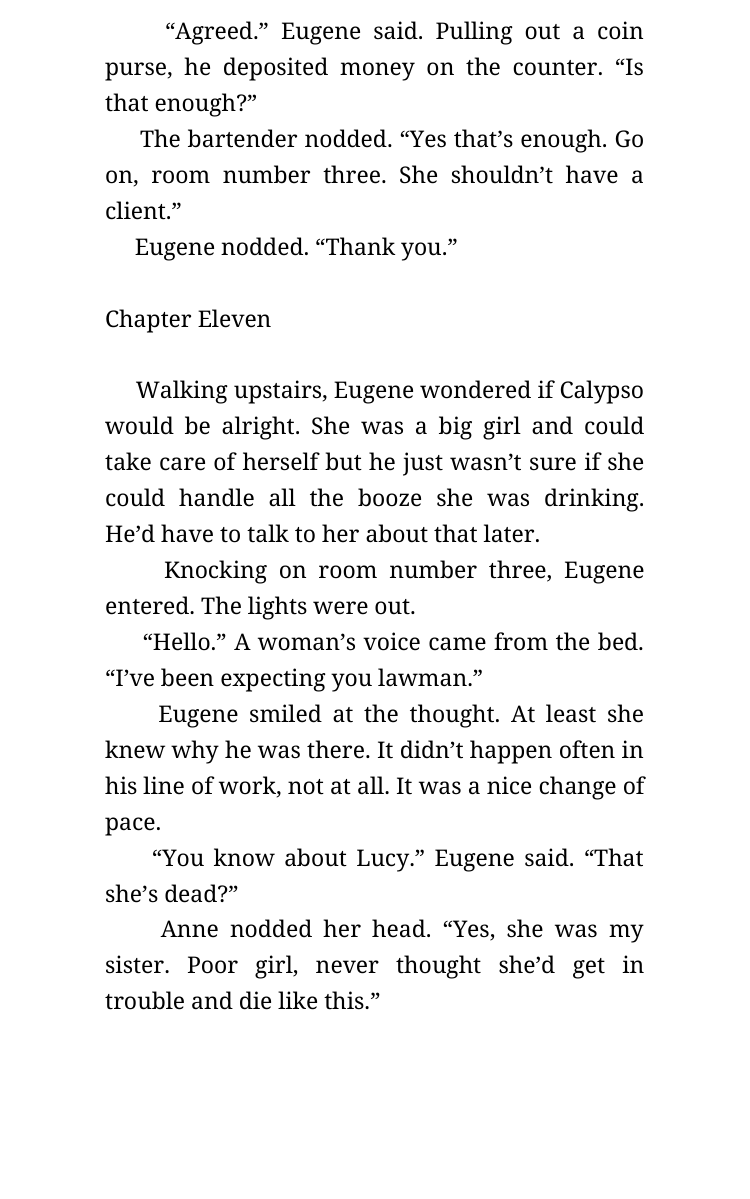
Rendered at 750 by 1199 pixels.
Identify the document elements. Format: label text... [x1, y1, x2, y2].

text Eugene nodded. “Thank you.” [105, 231, 645, 262]
text Walking upstairs, Eugene wondered if Calypso would be alright. She was a big girl and could take care of herself but he just wasn’t sure if she could handle all the booze she was drinking. He’d have to talk to her about that later. [105, 374, 645, 549]
text Anne nodded her head. “Yes, she was my sister. Poor girl, never thought she’d get in trouble and die like this.” [105, 913, 645, 1017]
text “Hello.” A woman’s voice came from the bed. “I’ve been expecting you lawman.” [105, 626, 645, 693]
text “Agreed.” Eugene said. Pulling out a coin purse, he deposited money on the counter. “Is that enough?” [105, 15, 645, 118]
text Chapter Eleven [105, 302, 645, 334]
text “You know about Lucy.” Eugene said. “That she’s dead?” [105, 842, 645, 909]
text The bartender nodded. “Yes that’s enough. Go on, room number three. She shouldn’t have a client.” [105, 123, 645, 226]
text Knocking on room number three, Eugene entered. The lights were out. [105, 554, 645, 621]
text Eugene smiled at the thought. At least she knew why he was there. It didn’t happen often in his line of work, not at all. It was a nice change of pace. [105, 698, 645, 837]
